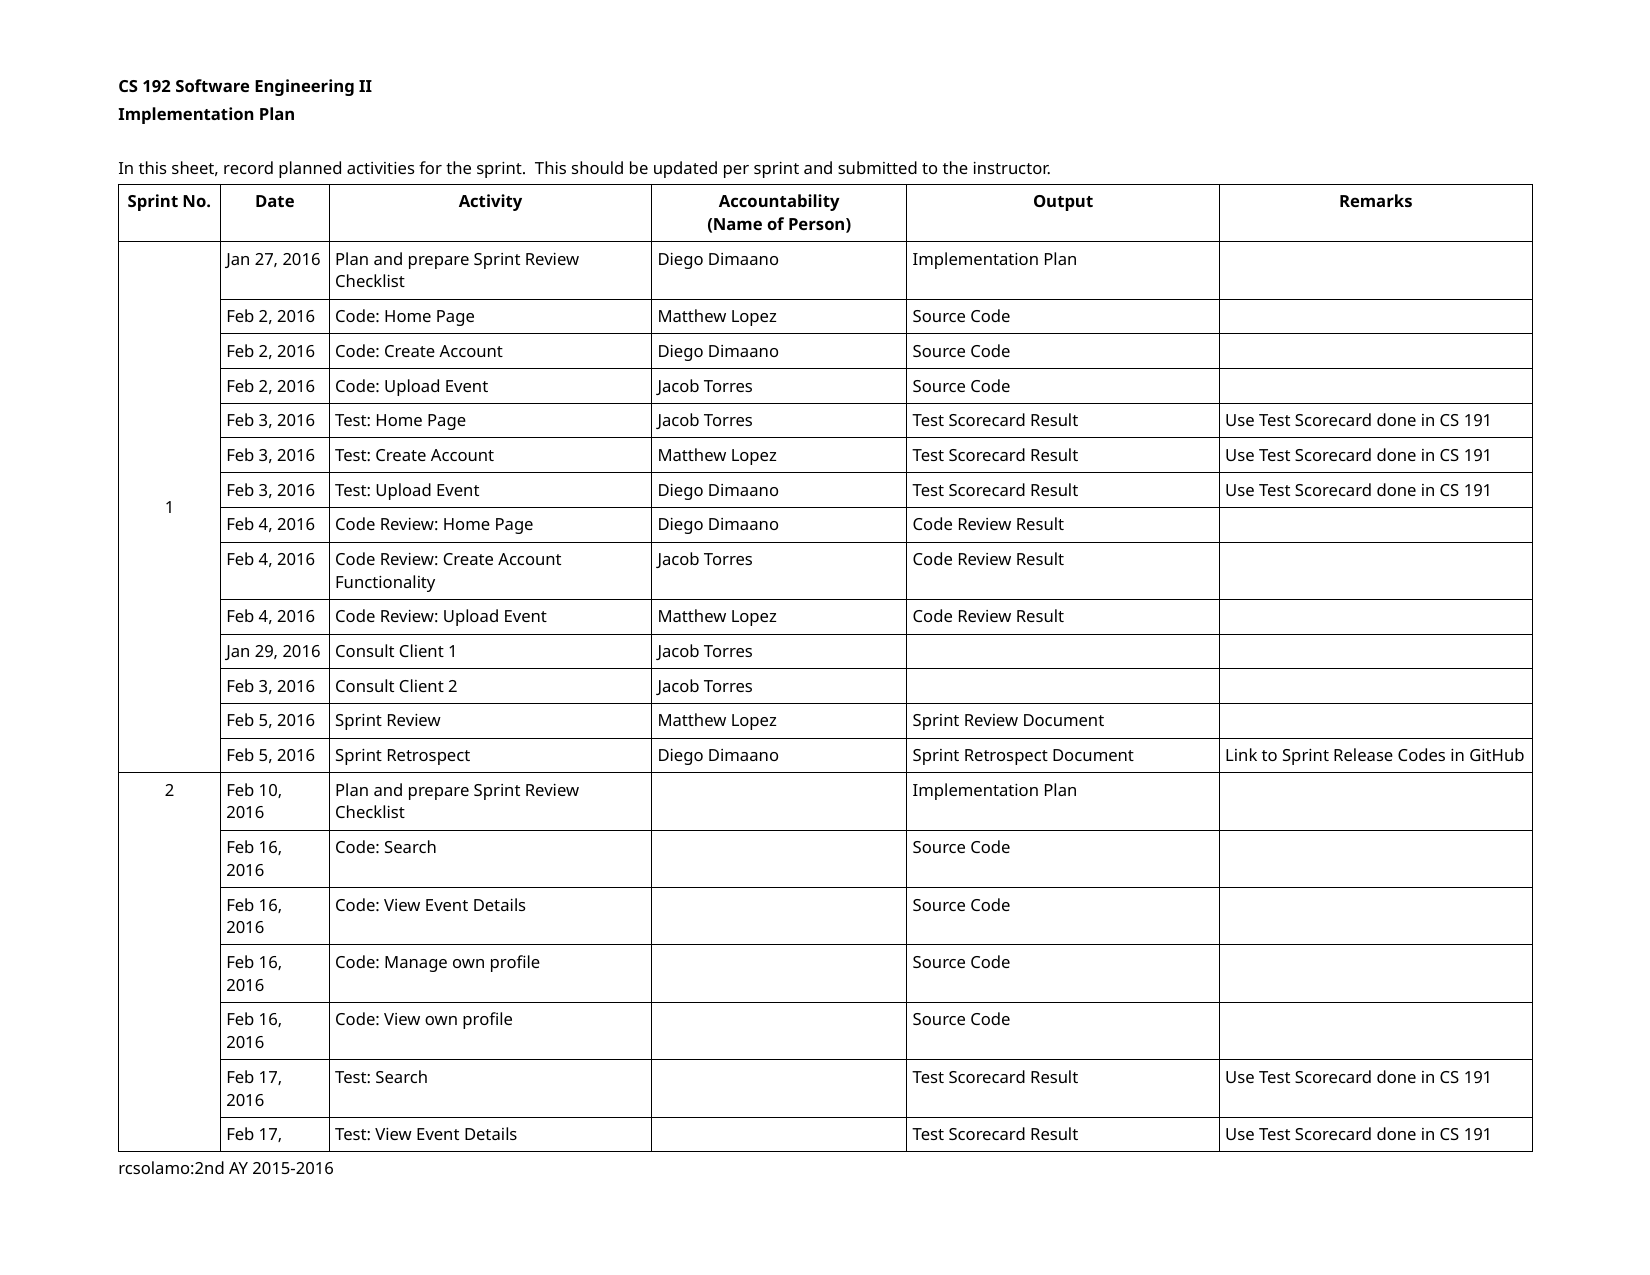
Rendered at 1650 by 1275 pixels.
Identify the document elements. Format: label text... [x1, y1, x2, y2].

table_cell Feb 4, 2016 [221, 508, 329, 541]
table_cell [1220, 945, 1532, 1002]
table_cell Jacob Torres [652, 543, 906, 599]
table_cell Diego Dimaano [652, 242, 906, 298]
table_cell [1533, 368, 1650, 403]
table_cell Use Test Scorecard done in CS 191 [1220, 438, 1532, 472]
table_cell [652, 831, 906, 887]
table_cell Code Review: Create Account Functionality [330, 543, 651, 599]
table_cell [1533, 599, 1650, 633]
table_cell Use Test Scorecard done in CS 191 [1220, 404, 1532, 437]
table_cell Sprint Review [330, 704, 651, 737]
table_cell Jan 27, 2016 [221, 242, 329, 298]
table_header Date [221, 185, 329, 241]
table_cell Use Test Scorecard done in CS 191 [1220, 1118, 1532, 1151]
table_cell Use Test Scorecard done in CS 191 [1220, 1060, 1532, 1117]
table_cell Link to Sprint Release Codes in GitHub [1220, 739, 1532, 772]
table_cell [652, 1003, 906, 1059]
table_cell [1220, 831, 1532, 887]
table_cell [1533, 437, 1650, 472]
table_cell [907, 669, 1219, 703]
table_cell [1220, 669, 1532, 703]
table_cell Source Code [907, 945, 1219, 1002]
table_cell Diego Dimaano [652, 508, 906, 541]
table_cell [1533, 333, 1650, 368]
table_cell Source Code [907, 1003, 1219, 1059]
table_cell Use Test Scorecard done in CS 191 [1220, 473, 1532, 507]
table_cell [1220, 635, 1532, 668]
table_cell Source Code [907, 300, 1219, 333]
table_cell Jan 29, 2016 [221, 635, 329, 668]
table_cell Source Code [907, 831, 1219, 887]
table_cell Code: View own profile [330, 1003, 651, 1059]
table_cell [1533, 403, 1650, 437]
table_cell [1533, 887, 1650, 944]
table_cell Test Scorecard Result [907, 473, 1219, 507]
text CS 192 Software Engineering II [118, 75, 1532, 98]
table_cell [1533, 830, 1650, 887]
table_cell Code: Create Account [330, 334, 651, 368]
table_cell Implementation Plan [907, 242, 1219, 298]
table_cell [1533, 668, 1650, 703]
table_cell Sprint Retrospect [330, 739, 651, 772]
table_cell Source Code [907, 369, 1219, 403]
table_cell [1220, 242, 1532, 298]
table_cell [1220, 300, 1532, 333]
table_cell Jacob Torres [652, 635, 906, 668]
table_cell Feb 3, 2016 [221, 438, 329, 472]
table_cell Code Review: Home Page [330, 508, 651, 541]
table_cell Feb 2, 2016 [221, 369, 329, 403]
table_cell Consult Client 1 [330, 635, 651, 668]
table_cell Code: Search [330, 831, 651, 887]
table_cell Feb 16, 2016 [221, 831, 329, 887]
table_cell Test Scorecard Result [907, 438, 1219, 472]
table_cell Feb 17, [221, 1118, 329, 1151]
table_cell [1533, 1059, 1650, 1117]
table_cell 1 [119, 242, 220, 772]
table_cell 2 [119, 773, 220, 1151]
table_cell [1533, 541, 1650, 599]
table_cell Code: Manage own profile [330, 945, 651, 1002]
table_cell Matthew Lopez [652, 704, 906, 737]
table_cell [1533, 1117, 1650, 1151]
table_cell Code: Home Page [330, 300, 651, 333]
table_cell Diego Dimaano [652, 473, 906, 507]
table_header [1533, 184, 1650, 241]
table_cell Diego Dimaano [652, 334, 906, 368]
text In this sheet, record planned activities for the sprint. This should be updated per sprint and submitted to the instructor. [118, 157, 1532, 179]
table_cell Code Review Result [907, 600, 1219, 633]
table_header Output [907, 185, 1219, 241]
table_cell [1533, 772, 1650, 829]
table_cell Feb 2, 2016 [221, 334, 329, 368]
table_cell Sprint Review Document [907, 704, 1219, 737]
table_cell Matthew Lopez [652, 300, 906, 333]
table_cell Test: Search [330, 1060, 651, 1117]
table_cell Feb 10, 2016 [221, 773, 329, 829]
table_cell [1533, 1002, 1650, 1059]
table_cell Feb 2, 2016 [221, 300, 329, 333]
table_cell [1533, 944, 1650, 1002]
table_cell Feb 3, 2016 [221, 473, 329, 507]
table_cell [1533, 703, 1650, 737]
table_cell [1220, 600, 1532, 633]
table_cell Test: Upload Event [330, 473, 651, 507]
table_cell Feb 5, 2016 [221, 704, 329, 737]
table_cell Jacob Torres [652, 669, 906, 703]
table_cell [1220, 773, 1532, 829]
table_cell Feb 3, 2016 [221, 669, 329, 703]
table_cell Matthew Lopez [652, 438, 906, 472]
table_cell Plan and prepare Sprint Review Checklist [330, 773, 651, 829]
table_cell [1533, 299, 1650, 333]
table_cell Code Review: Upload Event [330, 600, 651, 633]
table_cell [1220, 369, 1532, 403]
table_cell Code Review Result [907, 508, 1219, 541]
table_cell Code: View Event Details [330, 888, 651, 944]
table_cell Sprint Retrospect Document [907, 739, 1219, 772]
table_cell Source Code [907, 334, 1219, 368]
table_cell Test: View Event Details [330, 1118, 651, 1151]
table_cell Test Scorecard Result [907, 1060, 1219, 1117]
text Implementation Plan [118, 102, 1532, 125]
table_cell [652, 888, 906, 944]
table_cell [1533, 634, 1650, 668]
table_cell [1533, 241, 1650, 298]
table_cell Jacob Torres [652, 369, 906, 403]
table_cell Feb 17, 2016 [221, 1060, 329, 1117]
table_header Sprint No. [119, 185, 220, 241]
table_cell [1220, 704, 1532, 737]
table_cell Feb 16, 2016 [221, 1003, 329, 1059]
table_cell Feb 16, 2016 [221, 945, 329, 1002]
table_cell Diego Dimaano [652, 739, 906, 772]
table_cell [907, 635, 1219, 668]
table_cell [652, 1060, 906, 1117]
table_cell [652, 1118, 906, 1151]
table_cell Implementation Plan [907, 773, 1219, 829]
table_cell [1533, 472, 1650, 507]
table_cell [1220, 508, 1532, 541]
table_cell [1220, 888, 1532, 944]
table_cell Test: Home Page [330, 404, 651, 437]
table_cell Jacob Torres [652, 404, 906, 437]
table_cell [652, 945, 906, 1002]
table_cell Feb 4, 2016 [221, 543, 329, 599]
table_header Activity [330, 185, 651, 241]
table_cell [1533, 738, 1650, 772]
table_cell Source Code [907, 888, 1219, 944]
table_cell Test Scorecard Result [907, 1118, 1219, 1151]
table_cell Plan and prepare Sprint Review Checklist [330, 242, 651, 298]
table_cell Test Scorecard Result [907, 404, 1219, 437]
table_cell Test: Create Account [330, 438, 651, 472]
table_cell [1220, 543, 1532, 599]
table_cell Matthew Lopez [652, 600, 906, 633]
table_cell [1220, 1003, 1532, 1059]
table_header Accountability (Name of Person) [652, 185, 906, 241]
table_header Remarks [1220, 185, 1532, 241]
table_cell Consult Client 2 [330, 669, 651, 703]
table_cell Feb 5, 2016 [221, 739, 329, 772]
table_cell Code Review Result [907, 543, 1219, 599]
table_cell [1533, 507, 1650, 541]
table_cell Code: Upload Event [330, 369, 651, 403]
table_cell Feb 4, 2016 [221, 600, 329, 633]
table_cell Feb 3, 2016 [221, 404, 329, 437]
table_cell [652, 773, 906, 829]
table_cell [1220, 334, 1532, 368]
table_cell Feb 16, 2016 [221, 888, 329, 944]
